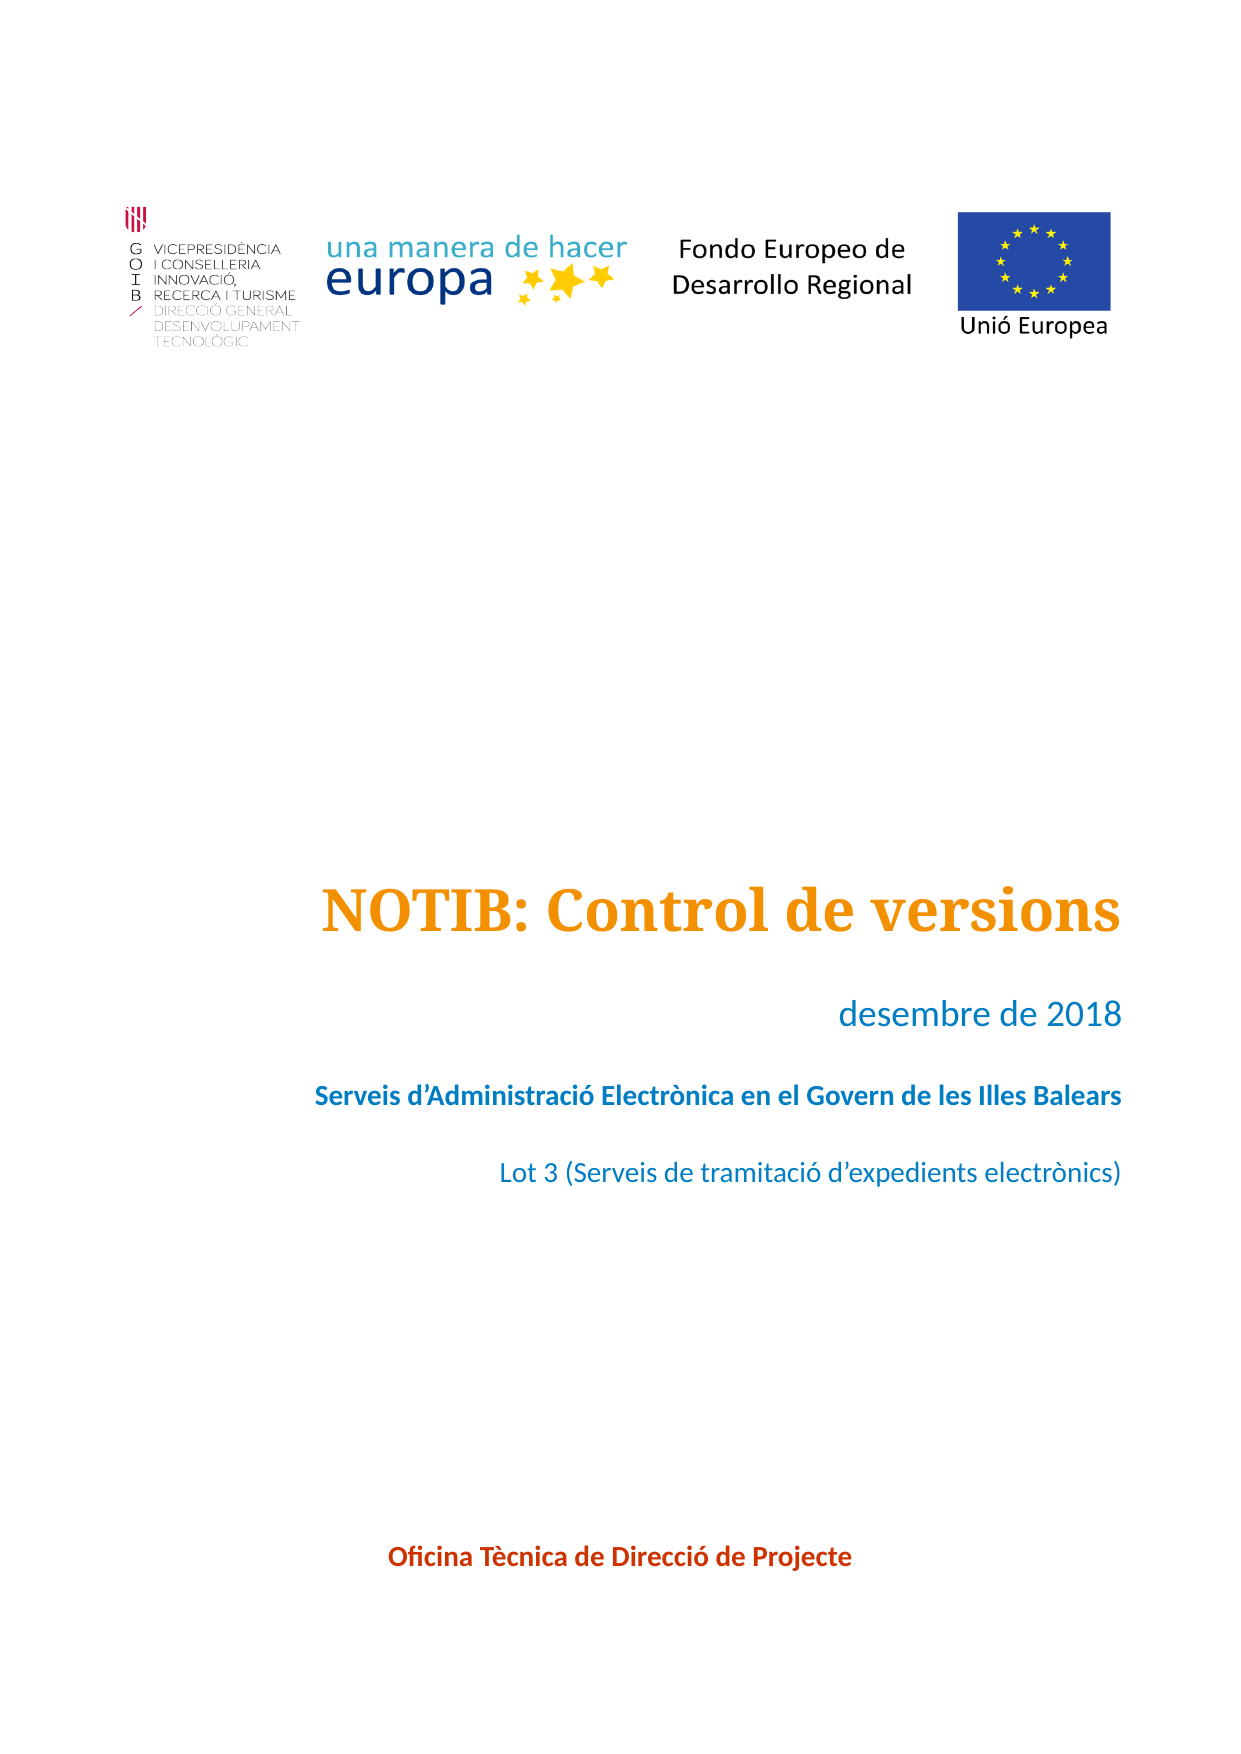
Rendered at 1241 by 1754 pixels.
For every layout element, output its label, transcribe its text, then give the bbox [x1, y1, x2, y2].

text Serveis d’Administració Electrònica en el Govern de les Illes Balears [118, 1077, 1122, 1113]
text NOTIB: Control de versions [118, 869, 1122, 949]
text desembre de 2018 [118, 990, 1122, 1036]
picture [321, 202, 1122, 352]
picture [118, 202, 308, 351]
text Lot 3 (Serveis de tramitació d’expedients electrònics) [118, 1154, 1122, 1189]
text Oficina Tècnica de Direcció de Projecte [118, 1538, 1122, 1574]
